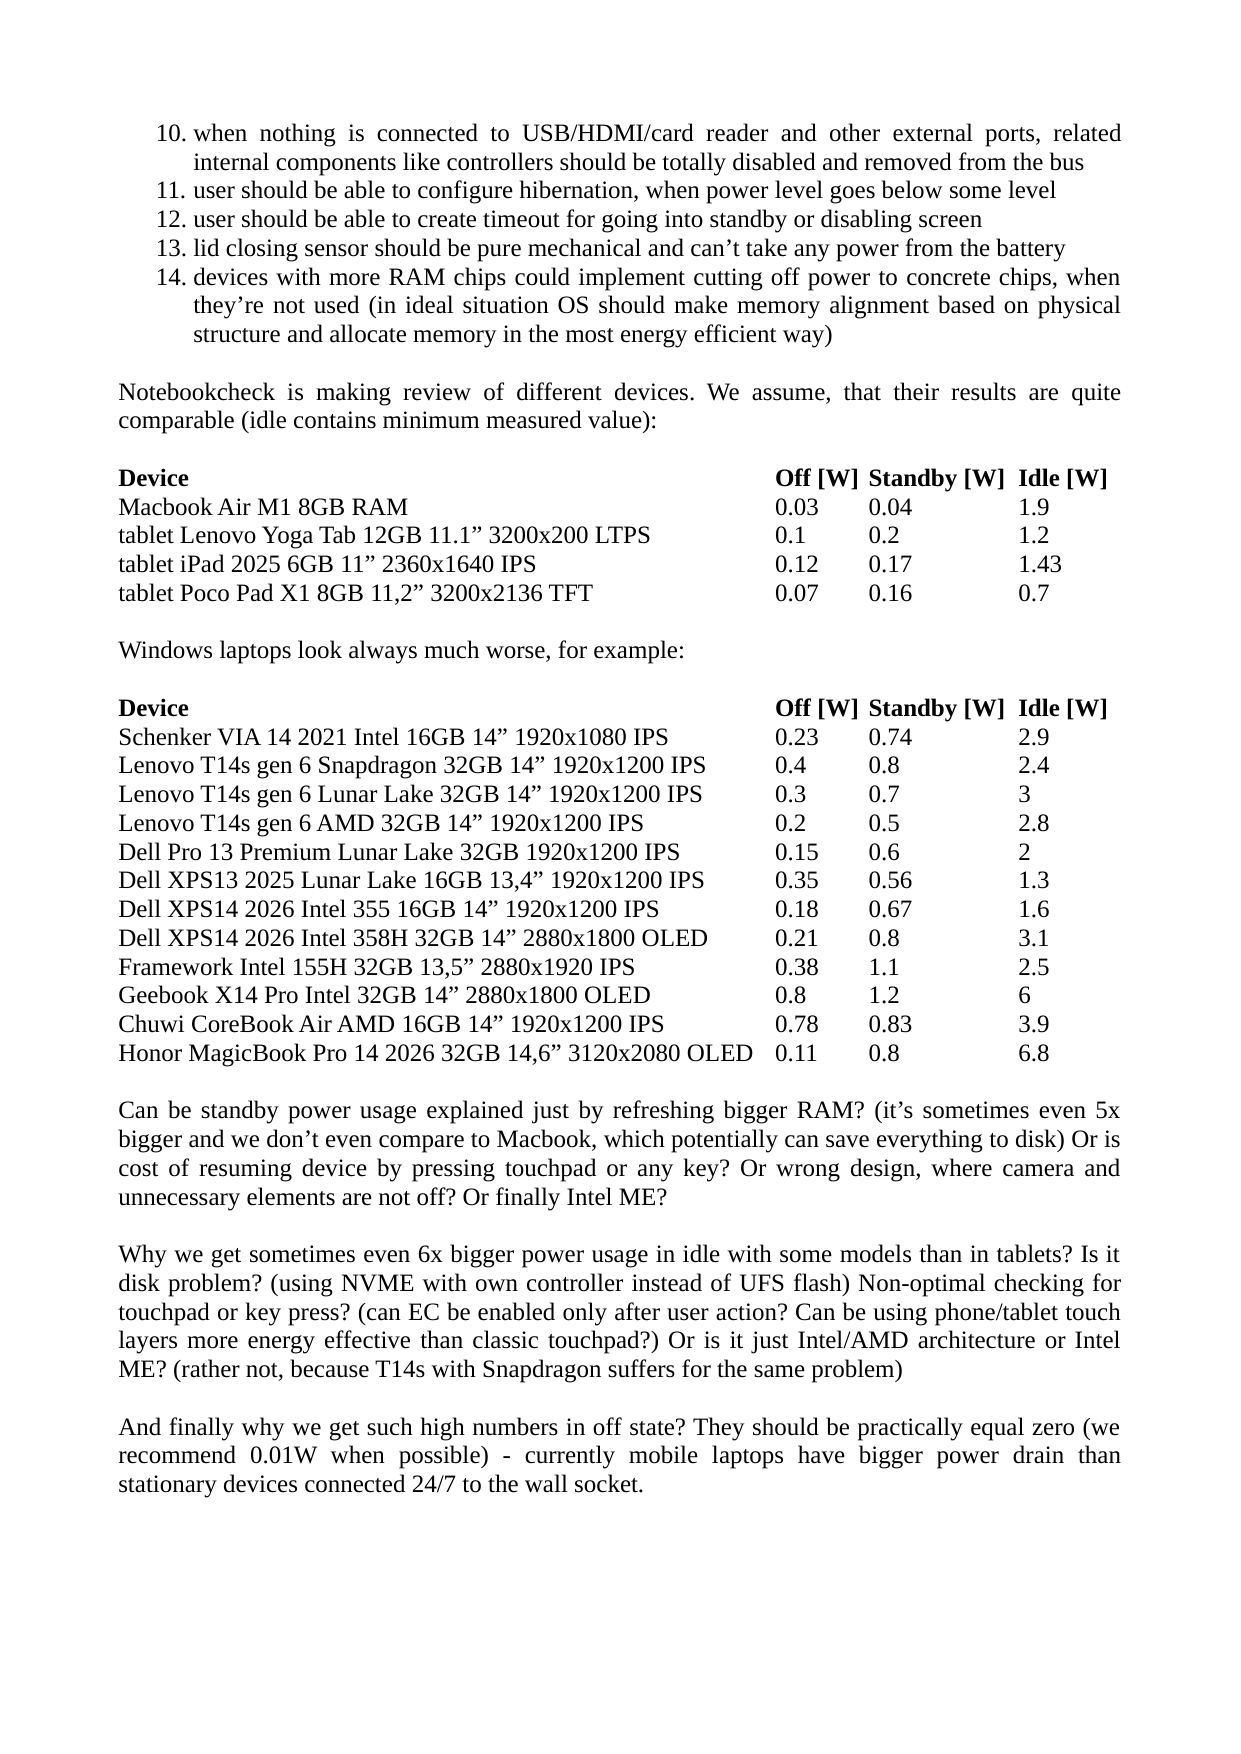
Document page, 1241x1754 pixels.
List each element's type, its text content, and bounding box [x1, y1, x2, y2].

table_cell 0.03 [775, 492, 868, 521]
table_cell Geebook X14 Pro Intel 32GB 14” 2880x1800 OLED [118, 981, 775, 1009]
table_cell 0.74 [868, 722, 1018, 751]
table_cell 0.8 [868, 751, 1018, 779]
table_cell 0.35 [775, 866, 868, 894]
text Windows laptops look always much worse, for example: [118, 636, 1122, 664]
table_header Off [W] [775, 693, 868, 722]
list lid closing sensor should be pure mechanical and can’t take any power from the battery [156, 233, 1122, 262]
table_cell 0.11 [775, 1038, 868, 1067]
table_cell 2 [1018, 837, 1121, 866]
table_cell 0.5 [868, 808, 1018, 837]
table_cell Dell XPS14 2026 Intel 358H 32GB 14” 2880x1800 OLED [118, 923, 775, 952]
table_cell 0.12 [775, 549, 868, 578]
table_cell tablet iPad 2025 6GB 11” 2360x1640 IPS [118, 549, 775, 578]
table_cell 1.1 [868, 952, 1018, 981]
table_cell Lenovo T14s gen 6 Lunar Lake 32GB 14” 1920x1200 IPS [118, 779, 775, 808]
table_cell 3.9 [1018, 1009, 1121, 1038]
table_cell 0.7 [868, 779, 1018, 808]
table_header Standby [W] [868, 693, 1018, 722]
table_cell Dell Pro 13 Premium Lunar Lake 32GB 1920x1200 IPS [118, 837, 775, 866]
table_cell 1.43 [1018, 549, 1121, 578]
table_cell 0.1 [775, 521, 868, 549]
table_cell 1.2 [868, 981, 1018, 1009]
text Notebookcheck is making review of different devices. We assume, that their results are quite comparable (idle contains minimum measured value): [118, 377, 1122, 434]
table_cell Chuwi CoreBook Air AMD 16GB 14” 1920x1200 IPS [118, 1009, 775, 1038]
list user should be able to create timeout for going into standby or disabling screen [156, 204, 1122, 233]
table_cell Dell XPS13 2025 Lunar Lake 16GB 13,4” 1920x1200 IPS [118, 866, 775, 894]
table_cell 0.83 [868, 1009, 1018, 1038]
text And finally why we get such high numbers in off state? They should be practically equal zero (we recommend 0.01W when possible) - currently mobile laptops have bigger power drain than stationary devices connected 24/7 to the wall socket. [118, 1412, 1122, 1498]
table_cell 0.3 [775, 779, 868, 808]
table_header Off [W] [775, 463, 868, 492]
list devices with more RAM chips could implement cutting off power to concrete chips, when they’re not used (in ideal situation OS should make memory alignment based on physical structure and allocate memory in the most energy efficient way) [156, 262, 1122, 348]
table_cell 1.2 [1018, 521, 1121, 549]
table_cell 0.56 [868, 866, 1018, 894]
table_cell 0.2 [868, 521, 1018, 549]
table_cell 0.6 [868, 837, 1018, 866]
table_cell 0.04 [868, 492, 1018, 521]
table_cell 0.38 [775, 952, 868, 981]
table_cell 6.8 [1018, 1038, 1121, 1067]
table_cell 0.78 [775, 1009, 868, 1038]
table_cell 0.18 [775, 894, 868, 923]
table_header Standby [W] [868, 463, 1018, 492]
table_header Idle [W] [1018, 693, 1121, 722]
table_cell 3 [1018, 779, 1121, 808]
table_cell 3.1 [1018, 923, 1121, 952]
table_cell 0.21 [775, 923, 868, 952]
table_cell 2.5 [1018, 952, 1121, 981]
table_cell tablet Poco Pad X1 8GB 11,2” 3200x2136 TFT [118, 578, 775, 607]
table_cell Dell XPS14 2026 Intel 355 16GB 14” 1920x1200 IPS [118, 894, 775, 923]
table_cell 1.6 [1018, 894, 1121, 923]
table_cell 0.16 [868, 578, 1018, 607]
table_cell 0.67 [868, 894, 1018, 923]
table_cell 0.8 [868, 923, 1018, 952]
table_cell 0.15 [775, 837, 868, 866]
table_cell 1.9 [1018, 492, 1121, 521]
list user should be able to configure hibernation, when power level goes below some level [156, 176, 1122, 204]
table_header Idle [W] [1018, 463, 1121, 492]
table_cell 0.17 [868, 549, 1018, 578]
text Why we get sometimes even 6x bigger power usage in idle with some models than in tablets? Is it disk problem? (using NVME with own controller instead of UFS flash) Non-optimal checking for touchpad or key press? (can EC be enabled only after user action? Can be using phone/tablet touch layers more energy effective than classic touchpad?) Or is it just Intel/AMD architecture or Intel ME? (rather not, because T14s with Snapdragon suffers for the same problem) [118, 1239, 1122, 1383]
table_cell 0.8 [775, 981, 868, 1009]
table_cell Lenovo T14s gen 6 Snapdragon 32GB 14” 1920x1200 IPS [118, 751, 775, 779]
table_cell Framework Intel 155H 32GB 13,5” 2880x1920 IPS [118, 952, 775, 981]
table_cell 1.3 [1018, 866, 1121, 894]
table_cell 0.7 [1018, 578, 1121, 607]
table_cell 2.8 [1018, 808, 1121, 837]
table_cell 2.4 [1018, 751, 1121, 779]
list when nothing is connected to USB/HDMI/card reader and other external ports, related internal components like controllers should be totally disabled and removed from the bus [156, 118, 1122, 176]
table_cell 0.8 [868, 1038, 1018, 1067]
table_cell 6 [1018, 981, 1121, 1009]
table_cell 2.9 [1018, 722, 1121, 751]
table_cell 0.4 [775, 751, 868, 779]
table_cell Lenovo T14s gen 6 AMD 32GB 14” 1920x1200 IPS [118, 808, 775, 837]
table_cell 0.23 [775, 722, 868, 751]
table_cell 0.2 [775, 808, 868, 837]
table_cell Honor MagicBook Pro 14 2026 32GB 14,6” 3120x2080 OLED [118, 1038, 775, 1067]
table_cell Macbook Air M1 8GB RAM [118, 492, 775, 521]
table_header Device [118, 693, 775, 722]
text Can be standby power usage explained just by refreshing bigger RAM? (it’s sometimes even 5x bigger and we don’t even compare to Macbook, which potentially can save everything to disk) Or is cost of resuming device by pressing touchpad or any key? Or wrong design, where camera and unnecessary elements are not off? Or finally Intel ME? [118, 1096, 1122, 1211]
table_header Device [118, 463, 775, 492]
table_cell tablet Lenovo Yoga Tab 12GB 11.1” 3200x200 LTPS [118, 521, 775, 549]
table_cell Schenker VIA 14 2021 Intel 16GB 14” 1920x1080 IPS [118, 722, 775, 751]
table_cell 0.07 [775, 578, 868, 607]
